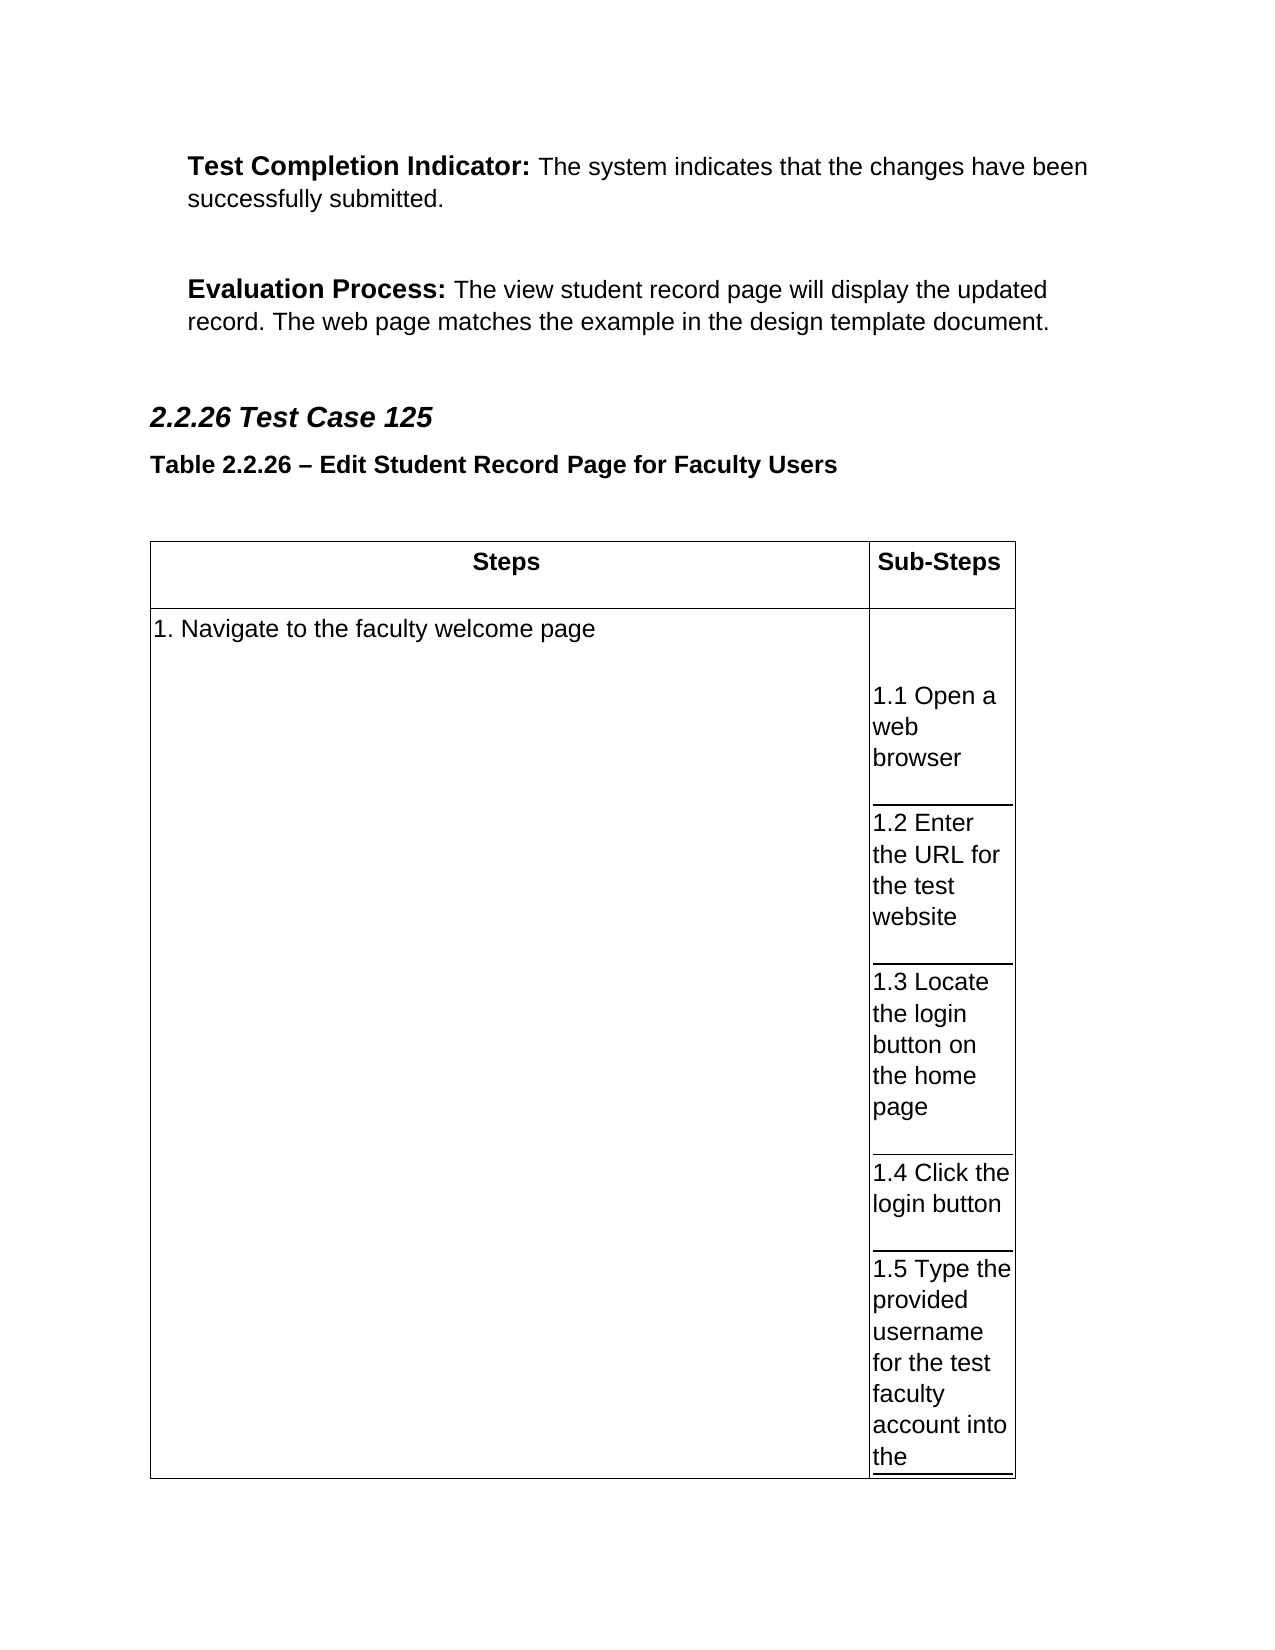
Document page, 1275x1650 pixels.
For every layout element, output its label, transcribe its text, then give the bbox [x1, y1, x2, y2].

text 2.2.26 Test Case 125 [150, 399, 1125, 433]
table_header Sub-Steps [870, 542, 1015, 608]
table_cell 1.3 Locate the login button on the home page [873, 965, 1012, 1153]
table_cell 1.2 Enter the URL for the test website [873, 806, 1012, 963]
table_header Steps [151, 542, 869, 608]
table_cell 1. Navigate to the faculty welcome page [151, 609, 869, 1478]
table_cell 1.4 Click the login button [873, 1155, 1012, 1250]
table_header 1.1 Open a web browser [873, 678, 1012, 804]
text Evaluation Process: The view student record page will display the updated record. The web page matches the example in the design template document. [187, 273, 1125, 335]
table_cell [870, 609, 1015, 1478]
text Table 2.2.26 – Edit Student Record Page for Faculty Users [150, 448, 1125, 479]
table_cell 1.5 Type the provided username for the test faculty account into the [873, 1252, 1012, 1473]
text Test Completion Indicator: The system indicates that the changes have been successfully submitted. [187, 150, 1125, 212]
